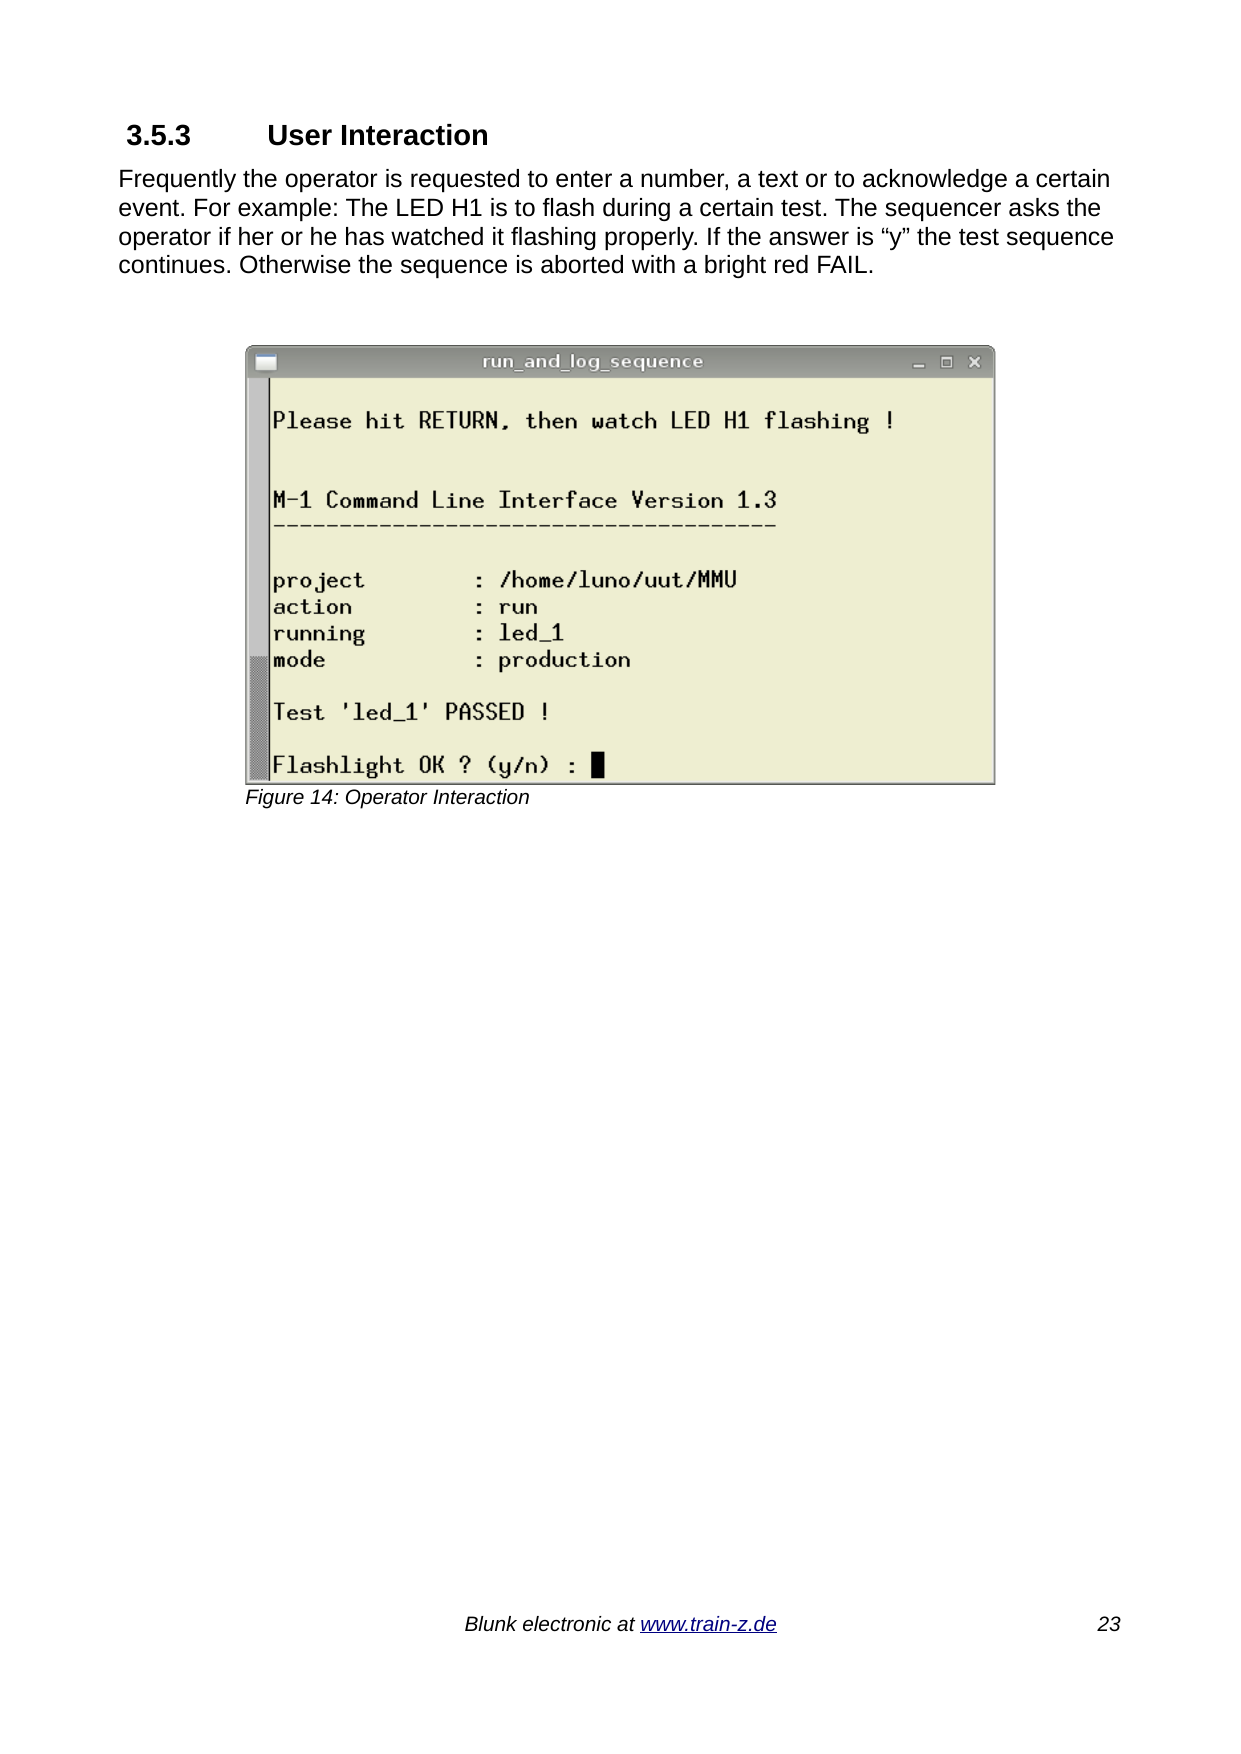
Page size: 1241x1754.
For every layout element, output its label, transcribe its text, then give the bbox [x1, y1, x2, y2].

text Frequently the operator is requested to enter a number, a text or to acknowledge a certain event. For example: The LED H1 is to flash during a certain test. The sequencer asks the operator if her or he has watched it flashing properly. If the answer is “y” the test sequence continues. Otherwise the sequence is aborted with a bright red FAIL. [118, 164, 1122, 279]
text Figure 14: Operator Interaction [245, 785, 995, 809]
subtitle User Interaction [118, 118, 1122, 152]
picture [245, 345, 996, 785]
